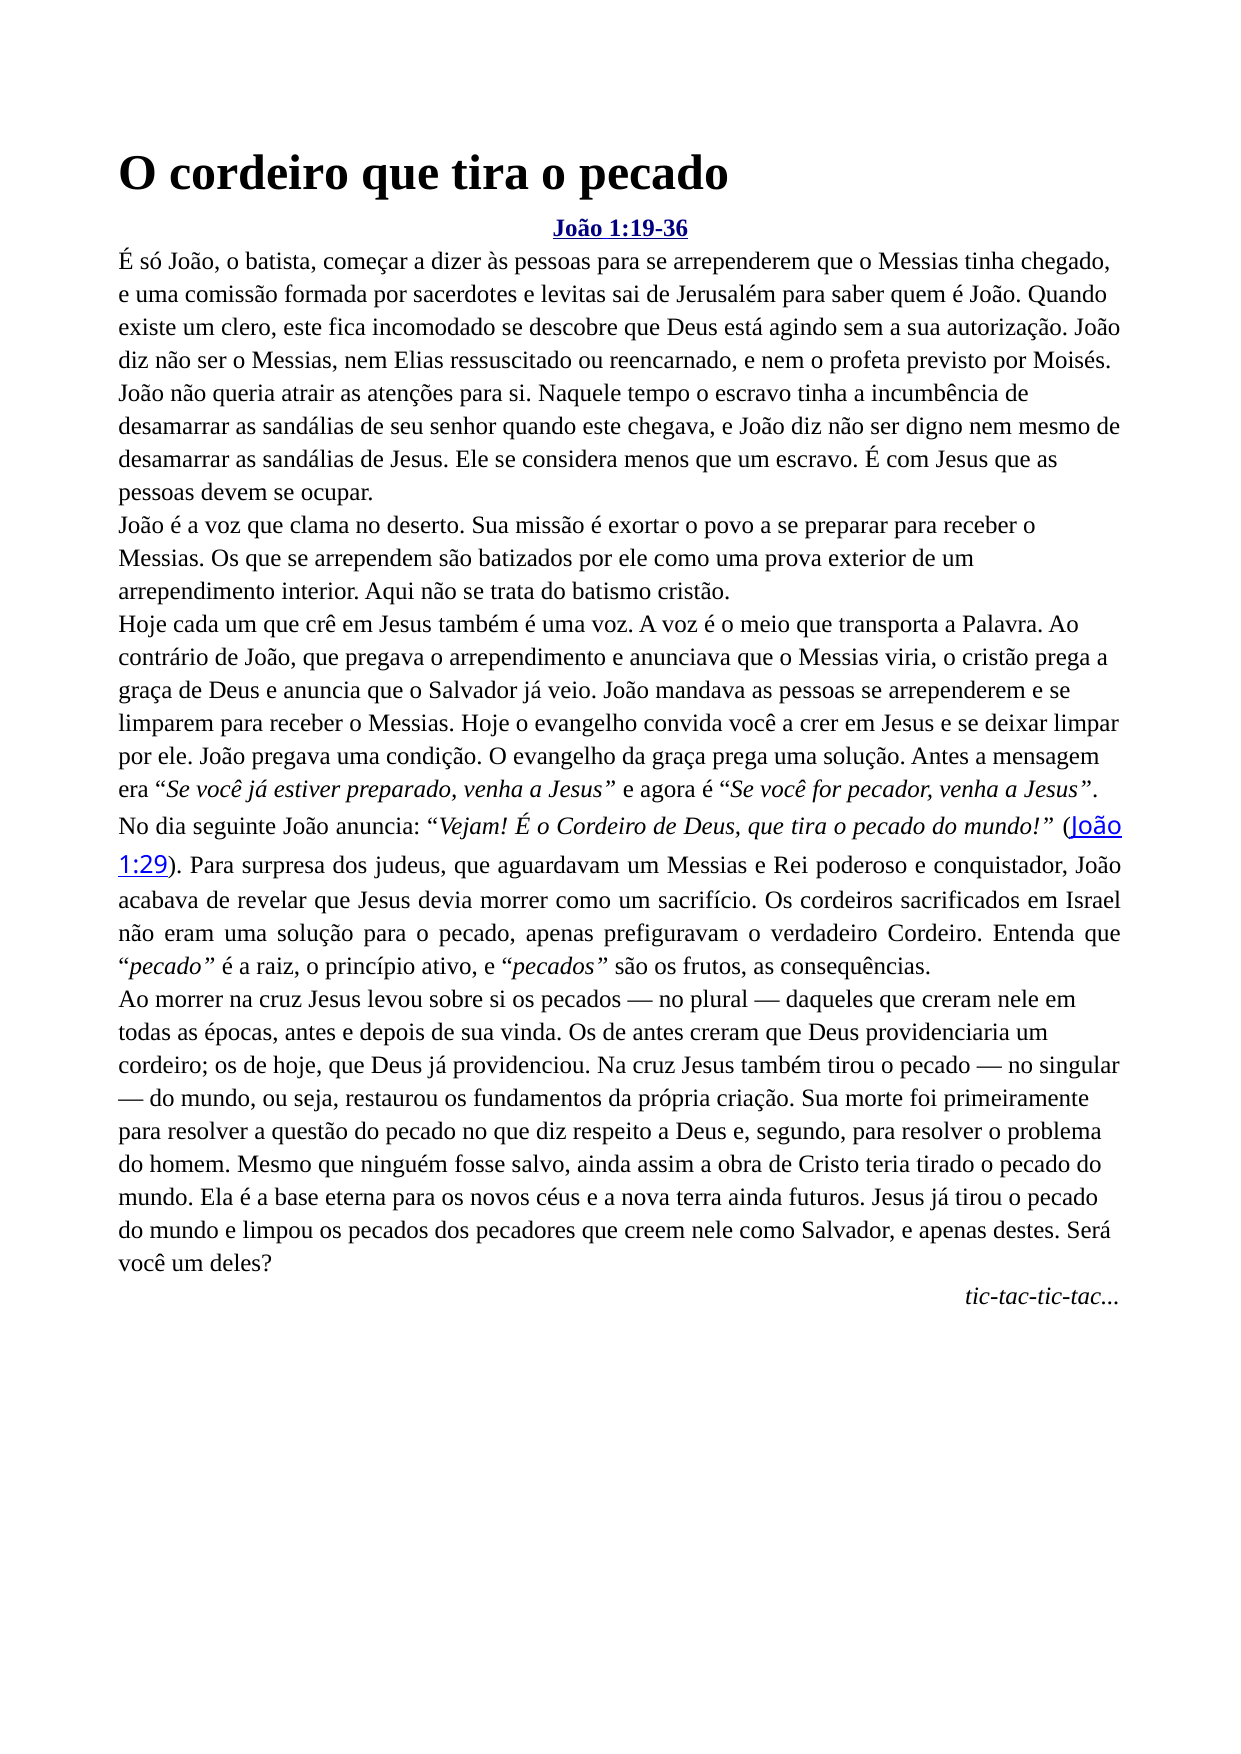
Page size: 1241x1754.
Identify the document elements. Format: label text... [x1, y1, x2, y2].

text É só João, o batista, começar a dizer às pessoas para se arrependerem que o Messias tinha chegado, e uma comissão formada por sacerdotes e levitas sai de Jerusalém para saber quem é João. Quando existe um clero, este fica incomodado se descobre que Deus está agindo sem a sua autorização. João diz não ser o Messias, nem Elias ressuscitado ou reencarnado, e nem o profeta previsto por Moisés. [118, 246, 1122, 374]
text No dia seguinte João anuncia: “Vejam! É o Cordeiro de Deus, que tira o pecado do mundo!” (João 1:29). Para surpresa dos judeus, que aguardavam um Messias e Rei poderoso e conquistador, João acabava de revelar que Jesus devia morrer como um sacrifício. Os cordeiros sacrificados em Israel não eram uma solução para o pecado, apenas prefiguravam o verdadeiro Cordeiro. Entenda que “pecado” é a raiz, o princípio ativo, e “pecados” são os frutos, as consequências. [118, 807, 1122, 980]
text tic-tac-tic-tac... [118, 1281, 1122, 1310]
text Hoje cada um que crê em Jesus também é uma voz. A voz é o meio que transporta a Palavra. Ao contrário de João, que pregava o arrependimento e anunciava que o Messias viria, o cristão prega a graça de Deus e anuncia que o Salvador já veio. João mandava as pessoas se arrependerem e se limparem para receber o Messias. Hoje o evangelho convida você a crer em Jesus e se deixar limpar por ele. João pregava uma condição. O evangelho da graça prega uma solução. Antes a mensagem era “Se você já estiver preparado, venha a Jesus” e agora é “Se você for pecador, venha a Jesus”. [118, 609, 1122, 803]
text Ao morrer na cruz Jesus levou sobre si os pecados — no plural — daqueles que creram nele em todas as épocas, antes e depois de sua vinda. Os de antes creram que Deus providenciaria um cordeiro; os de hoje, que Deus já providenciou. Na cruz Jesus também tirou o pecado — no singular — do mundo, ou seja, restaurou os fundamentos da própria criação. Sua morte foi primeiramente para resolver a questão do pecado no que diz respeito a Deus e, segundo, para resolver o problema do homem. Mesmo que ninguém fosse salvo, ainda assim a obra de Cristo teria tirado o pecado do mundo. Ela é a base eterna para os novos céus e a nova terra ainda futuros. Jesus já tirou o pecado do mundo e limpou os pecados dos pecadores que creem nele como Salvador, e apenas destes. Será você um deles? [118, 984, 1122, 1277]
text João não queria atrair as atenções para si. Naquele tempo o escravo tinha a incumbência de desamarrar as sandálias de seu senhor quando este chegava, e João diz não ser digno nem mesmo de desamarrar as sandálias de Jesus. Ele se considera menos que um escravo. É com Jesus que as pessoas devem se ocupar. [118, 378, 1122, 506]
text João 1:19-36 [118, 213, 1122, 242]
subtitle O cordeiro que tira o pecado [118, 143, 1122, 201]
text João é a voz que clama no deserto. Sua missão é exortar o povo a se preparar para receber o Messias. Os que se arrependem são batizados por ele como uma prova exterior de um arrependimento interior. Aqui não se trata do batismo cristão. [118, 510, 1122, 605]
